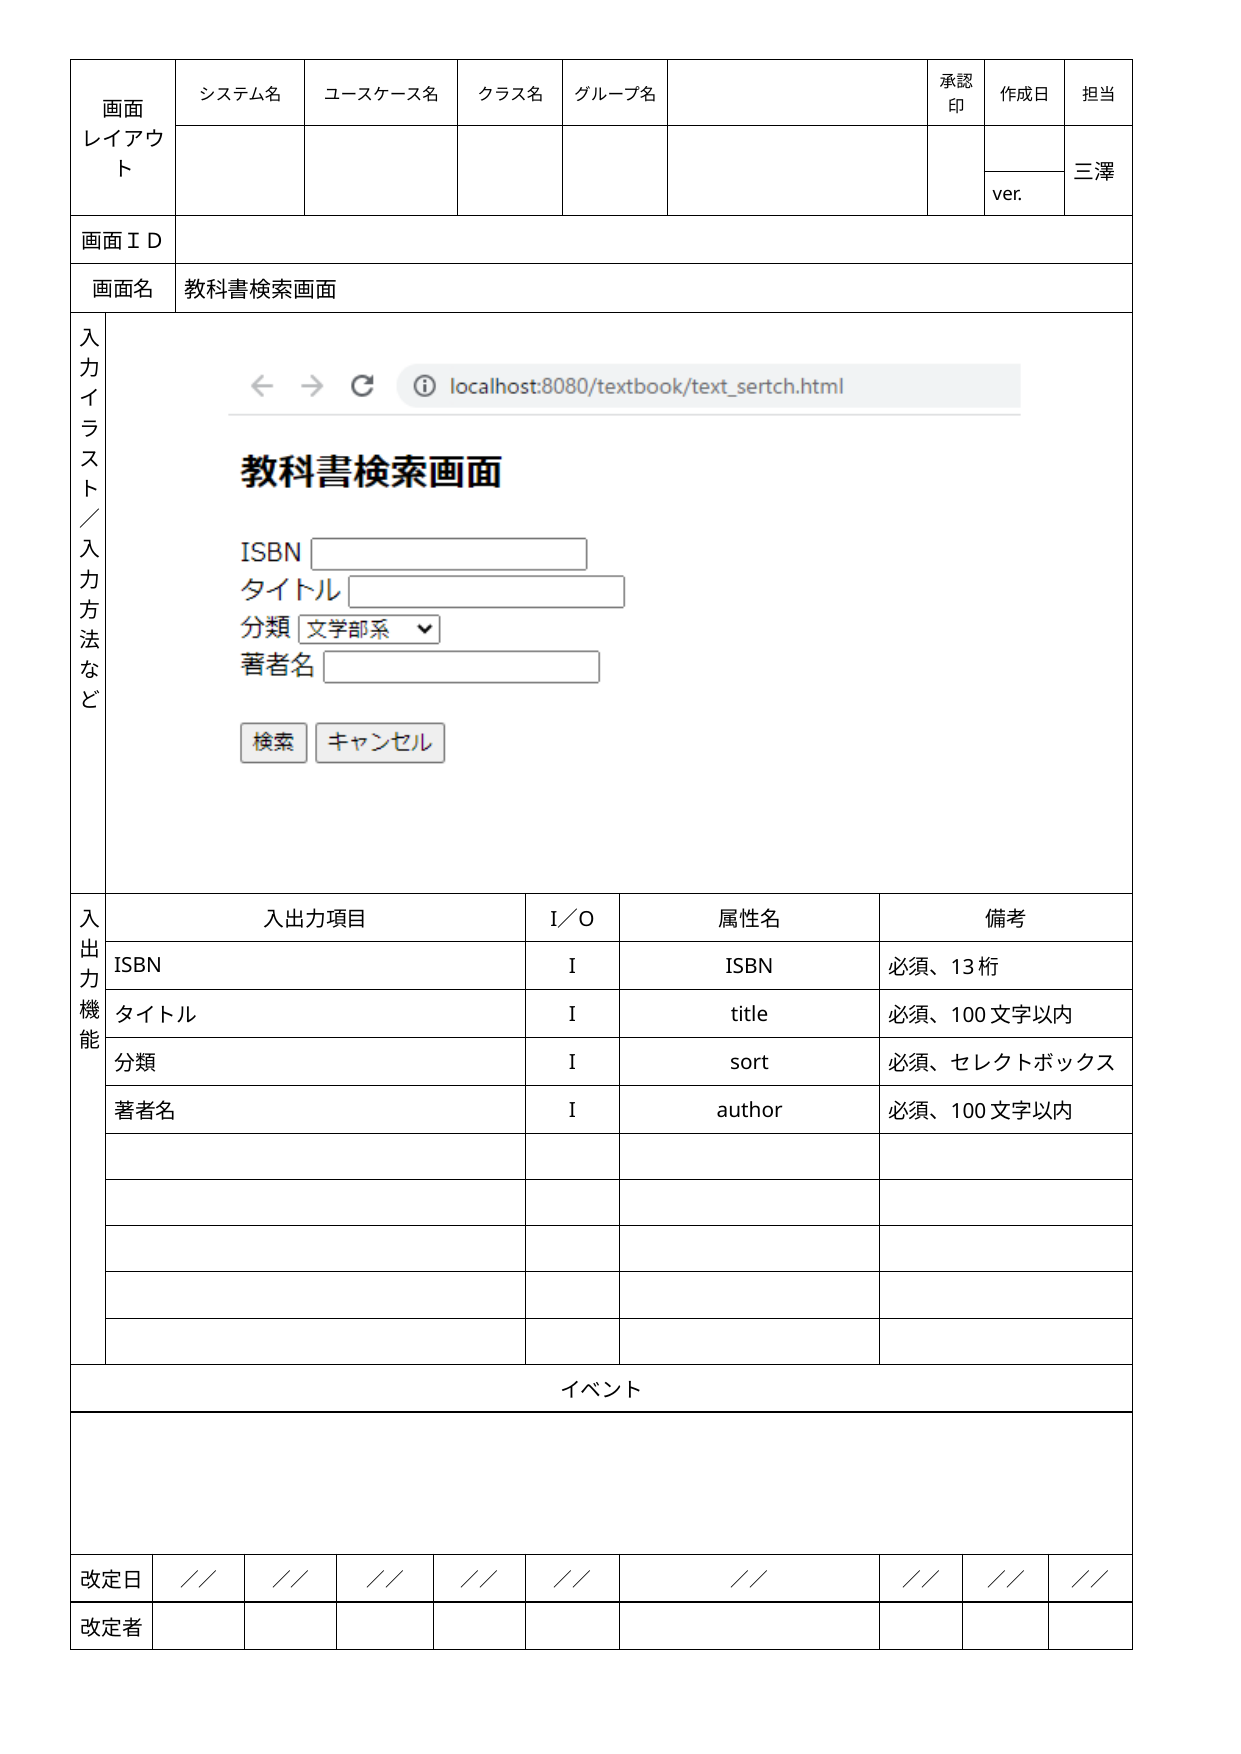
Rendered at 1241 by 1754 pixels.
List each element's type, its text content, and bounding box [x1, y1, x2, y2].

table_cell [880, 1272, 1132, 1317]
table_cell I [526, 1086, 619, 1133]
table_cell 備考 [880, 894, 1132, 941]
table_cell ／／ [337, 1555, 433, 1601]
table_cell 必須、100文字以内 [880, 1086, 1132, 1133]
table_cell [106, 1226, 525, 1271]
table_cell タイトル [106, 990, 525, 1037]
table_cell [526, 1603, 619, 1649]
table_cell 改定日 [71, 1555, 152, 1601]
table_cell [563, 126, 667, 214]
table_cell [620, 1134, 879, 1179]
table_cell [526, 1180, 619, 1225]
table_cell [880, 1319, 1132, 1363]
table_cell 必須、100文字以内 [880, 990, 1132, 1037]
table_cell ISBN [106, 942, 525, 989]
table_cell [106, 1134, 525, 1179]
table_header クラス名 [458, 60, 562, 125]
table_cell イベント [71, 1365, 1132, 1411]
table_header 画面 レイアウト [71, 60, 175, 214]
table_header 担当 [1065, 60, 1132, 125]
table_cell [176, 126, 304, 214]
table_cell [305, 126, 457, 214]
table_cell I [526, 1038, 619, 1085]
table_cell [153, 1603, 244, 1649]
table_cell [106, 1319, 525, 1363]
picture [228, 362, 1021, 809]
table_cell [880, 1603, 962, 1649]
table_header [668, 60, 927, 125]
table_cell [526, 1134, 619, 1179]
table_cell [526, 1319, 619, 1363]
table_cell I [526, 990, 619, 1037]
table_cell [985, 126, 1064, 171]
table_cell 著者名 [106, 1086, 525, 1133]
table_cell [880, 1134, 1132, 1179]
table_cell [620, 1272, 879, 1317]
table_cell ／／ [153, 1555, 244, 1601]
table_cell [526, 1272, 619, 1317]
table_header グループ名 [563, 60, 667, 125]
table_cell 入出力機能 [71, 894, 105, 1363]
table_cell [620, 1226, 879, 1271]
table_cell [1049, 1603, 1132, 1649]
table_cell 分類 [106, 1038, 525, 1085]
table_cell [620, 1603, 879, 1649]
table_header ユースケース名 [305, 60, 457, 125]
table_cell [880, 1180, 1132, 1225]
table_cell author [620, 1086, 879, 1133]
table_cell ／／ [526, 1555, 619, 1601]
table_cell ／／ [245, 1555, 336, 1601]
table_cell [620, 1319, 879, 1363]
table_cell ／／ [880, 1555, 962, 1601]
table_cell [71, 1413, 1132, 1553]
table_cell [106, 313, 1132, 893]
table_cell 入出力項目 [106, 894, 525, 941]
table_cell I／O [526, 894, 619, 941]
table_cell [458, 126, 562, 214]
table_cell [880, 1226, 1132, 1271]
table_cell [106, 1180, 525, 1225]
table_cell sort [620, 1038, 879, 1085]
table_cell ／／ [963, 1555, 1048, 1601]
table_cell 改定者 [71, 1603, 152, 1649]
table_cell 入力イラスト／入力方法など [71, 313, 105, 893]
table_cell [245, 1603, 336, 1649]
table_cell title [620, 990, 879, 1037]
table_cell 必須、セレクトボックス [880, 1038, 1132, 1085]
table_cell [963, 1603, 1048, 1649]
table_cell 画面ＩＤ [71, 216, 175, 262]
table_cell ver. [985, 172, 1064, 214]
table_cell 画面名 [71, 264, 175, 312]
table_cell [337, 1603, 433, 1649]
table_cell [928, 126, 984, 214]
table_cell 必須、13桁 [880, 942, 1132, 989]
table_cell ／／ [620, 1555, 879, 1601]
table_cell I [526, 942, 619, 989]
table_header 承認印 [928, 60, 984, 125]
table_cell [526, 1226, 619, 1271]
table_cell [620, 1180, 879, 1225]
table_cell [106, 1272, 525, 1317]
table_cell ／／ [1049, 1555, 1132, 1601]
table_cell 三澤 [1065, 126, 1132, 214]
table_cell [434, 1603, 525, 1649]
table_cell [176, 216, 1132, 262]
table_cell [668, 126, 927, 214]
table_header システム名 [176, 60, 304, 125]
table_cell 属性名 [620, 894, 879, 941]
table_header 作成日 [985, 60, 1064, 125]
table_cell 教科書検索画面 [176, 264, 1132, 312]
table_cell ISBN [620, 942, 879, 989]
table_cell ／／ [434, 1555, 525, 1601]
